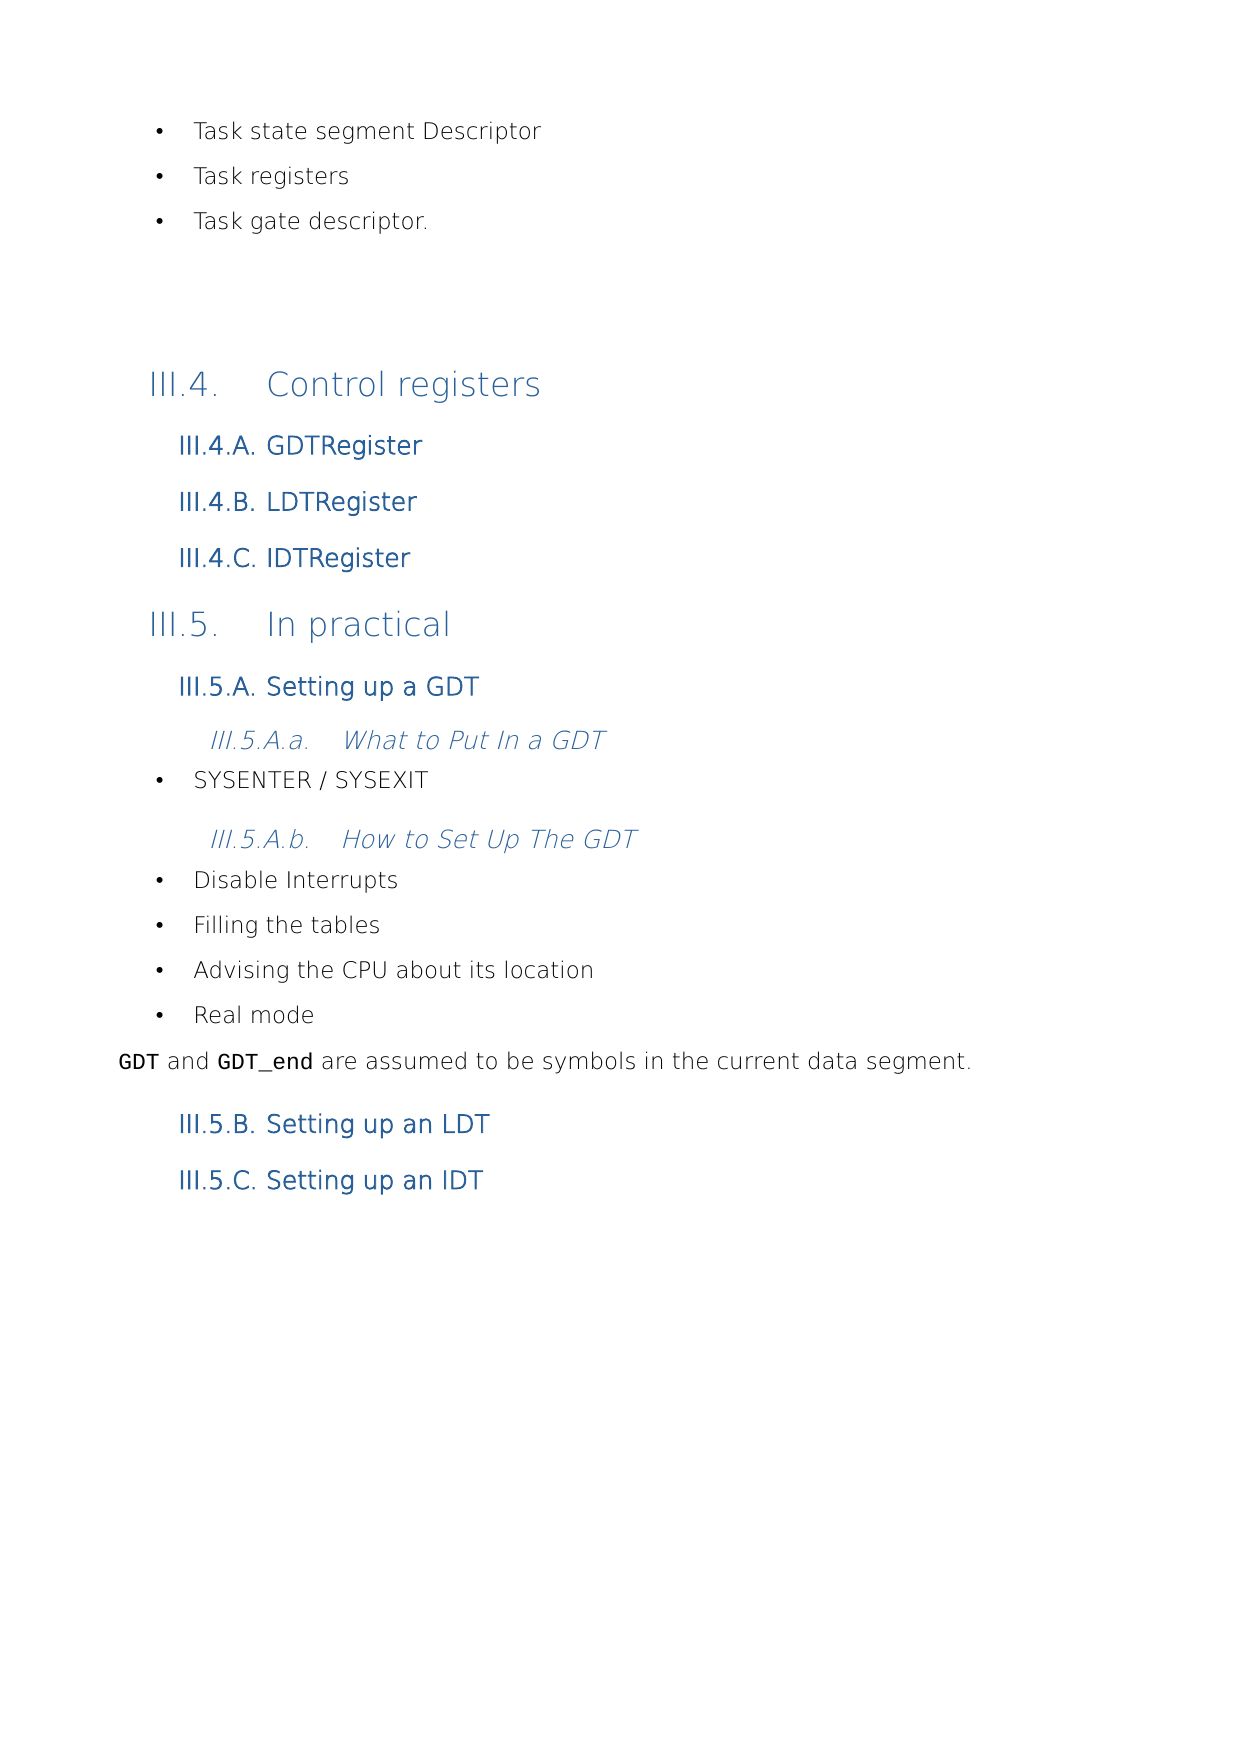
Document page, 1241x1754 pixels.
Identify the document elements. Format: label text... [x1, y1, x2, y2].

list Filling the tables [156, 912, 1122, 939]
subtitle In practical [118, 606, 1122, 645]
list Disable Interrupts [156, 867, 1122, 894]
list Task registers [156, 163, 1122, 190]
list Advising the CPU about its location [156, 957, 1122, 984]
subtitle Control registers [118, 365, 1122, 404]
subtitle Setting up an LDT [118, 1109, 1122, 1138]
text GDT and GDT_end are assumed to be symbols in the current data segment. [118, 1048, 1122, 1076]
list Task gate descriptor. [156, 208, 1122, 235]
list Real mode [156, 1003, 1122, 1029]
subtitle What to Put In a GDT [118, 726, 1122, 755]
list Task state segment Descriptor [156, 118, 1122, 145]
subtitle How to Set Up The GDT [118, 825, 1122, 854]
subtitle Setting up a GDT [118, 672, 1122, 701]
subtitle LDTRegister [118, 487, 1122, 516]
subtitle GDTRegister [118, 431, 1122, 460]
list SYSENTER / SYSEXIT [156, 768, 1122, 794]
subtitle IDTRegister [118, 543, 1122, 573]
subtitle Setting up an IDT [118, 1166, 1122, 1195]
